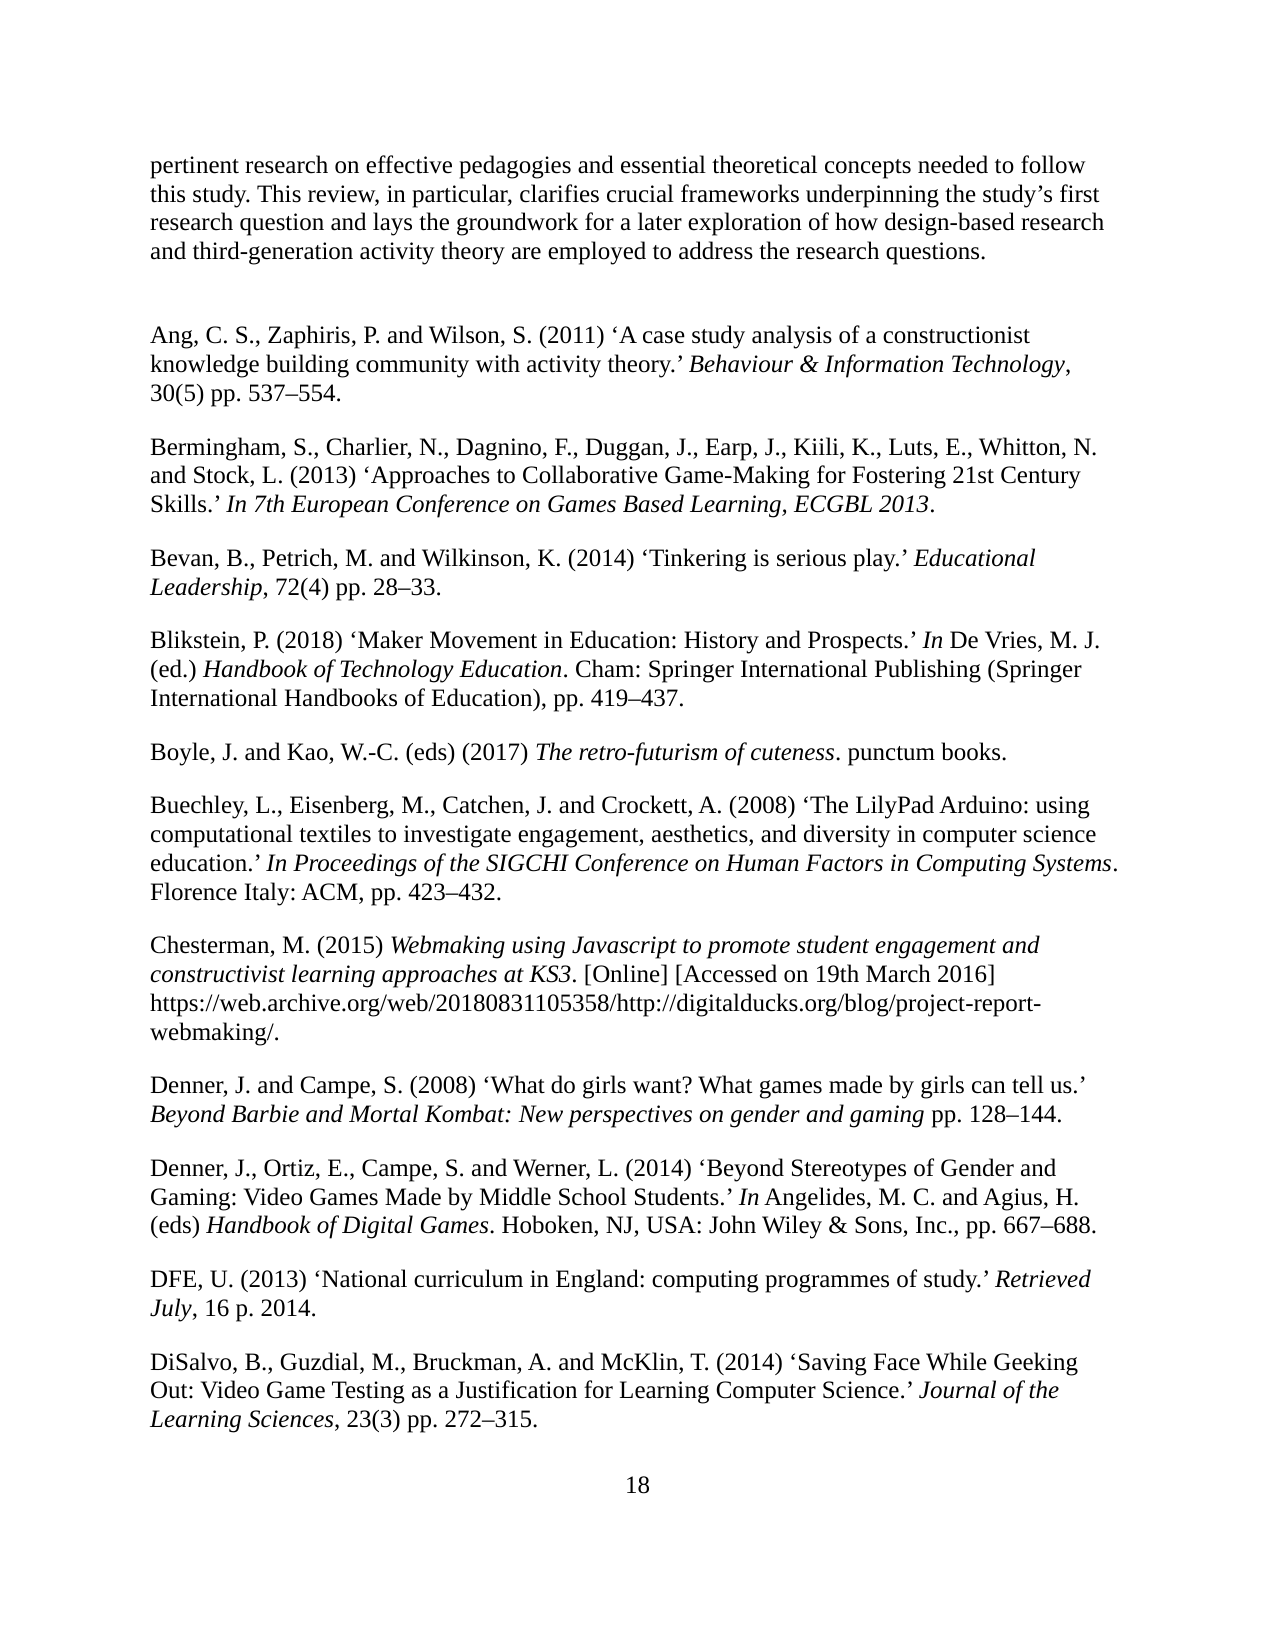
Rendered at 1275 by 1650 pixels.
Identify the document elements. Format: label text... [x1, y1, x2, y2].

text Buechley, L., Eisenberg, M., Catchen, J. and Crockett, A. (2008) ‘The LilyPad Arduino: using computational textiles to investigate engagement, aesthetics, and diversity in computer science education.’ In Proceedings of the SIGCHI Conference on Human Factors in Computing Systems. Florence Italy: ACM, pp. 423–432. [150, 791, 1125, 906]
text Ang, C. S., Zaphiris, P. and Wilson, S. (2011) ‘A case study analysis of a constructionist knowledge building community with activity theory.’ Behaviour & Information Technology, 30(5) pp. 537–554. [150, 321, 1125, 407]
text Denner, J. and Campe, S. (2008) ‘What do girls want? What games made by girls can tell us.’ Beyond Barbie and Mortal Kombat: New perspectives on gender and gaming pp. 128–144. [150, 1071, 1125, 1128]
text Bevan, B., Petrich, M. and Wilkinson, K. (2014) ‘Tinkering is serious play.’ Educational Leadership, 72(4) pp. 28–33. [150, 543, 1125, 601]
text Boyle, J. and Kao, W.-C. (eds) (2017) The retro-futurism of cuteness. punctum books. [150, 737, 1125, 766]
text DFE, U. (2013) ‘National curriculum in England: computing programmes of study.’ Retrieved July, 16 p. 2014. [150, 1264, 1125, 1322]
text Bermingham, S., Charlier, N., Dagnino, F., Duggan, J., Earp, J., Kiili, K., Luts, E., Whitton, N. and Stock, L. (2013) ‘Approaches to Collaborative Game-Making for Fostering 21st Century Skills.’ In 7th European Conference on Games Based Learning, ECGBL 2013. [150, 432, 1125, 518]
text pertinent research on effective pedagogies and essential theoretical concepts needed to follow this study. This review, in particular, clarifies crucial frameworks underpinning the study’s first research question and lays the groundwork for a later exploration of how design-based research and third-generation activity theory are employed to address the research questions. [150, 150, 1125, 265]
text Chesterman, M. (2015) Webmaking using Javascript to promote student engagement and constructivist learning approaches at KS3. [Online] [Accessed on 19th March 2016] https://web.archive.org/web/20180831105358/http://digitalducks.org/blog/project-report-webmaking/. [150, 931, 1125, 1046]
text Blikstein, P. (2018) ‘Maker Movement in Education: History and Prospects.’ In De Vries, M. J. (ed.) Handbook of Technology Education. Cham: Springer International Publishing (Springer International Handbooks of Education), pp. 419–437. [150, 626, 1125, 712]
text Denner, J., Ortiz, E., Campe, S. and Werner, L. (2014) ‘Beyond Stereotypes of Gender and Gaming: Video Games Made by Middle School Students.’ In Angelides, M. C. and Agius, H. (eds) Handbook of Digital Games. Hoboken, NJ, USA: John Wiley & Sons, Inc., pp. 667–688. [150, 1153, 1125, 1239]
text DiSalvo, B., Guzdial, M., Bruckman, A. and McKlin, T. (2014) ‘Saving Face While Geeking Out: Video Game Testing as a Justification for Learning Computer Science.’ Journal of the Learning Sciences, 23(3) pp. 272–315. [150, 1347, 1125, 1433]
